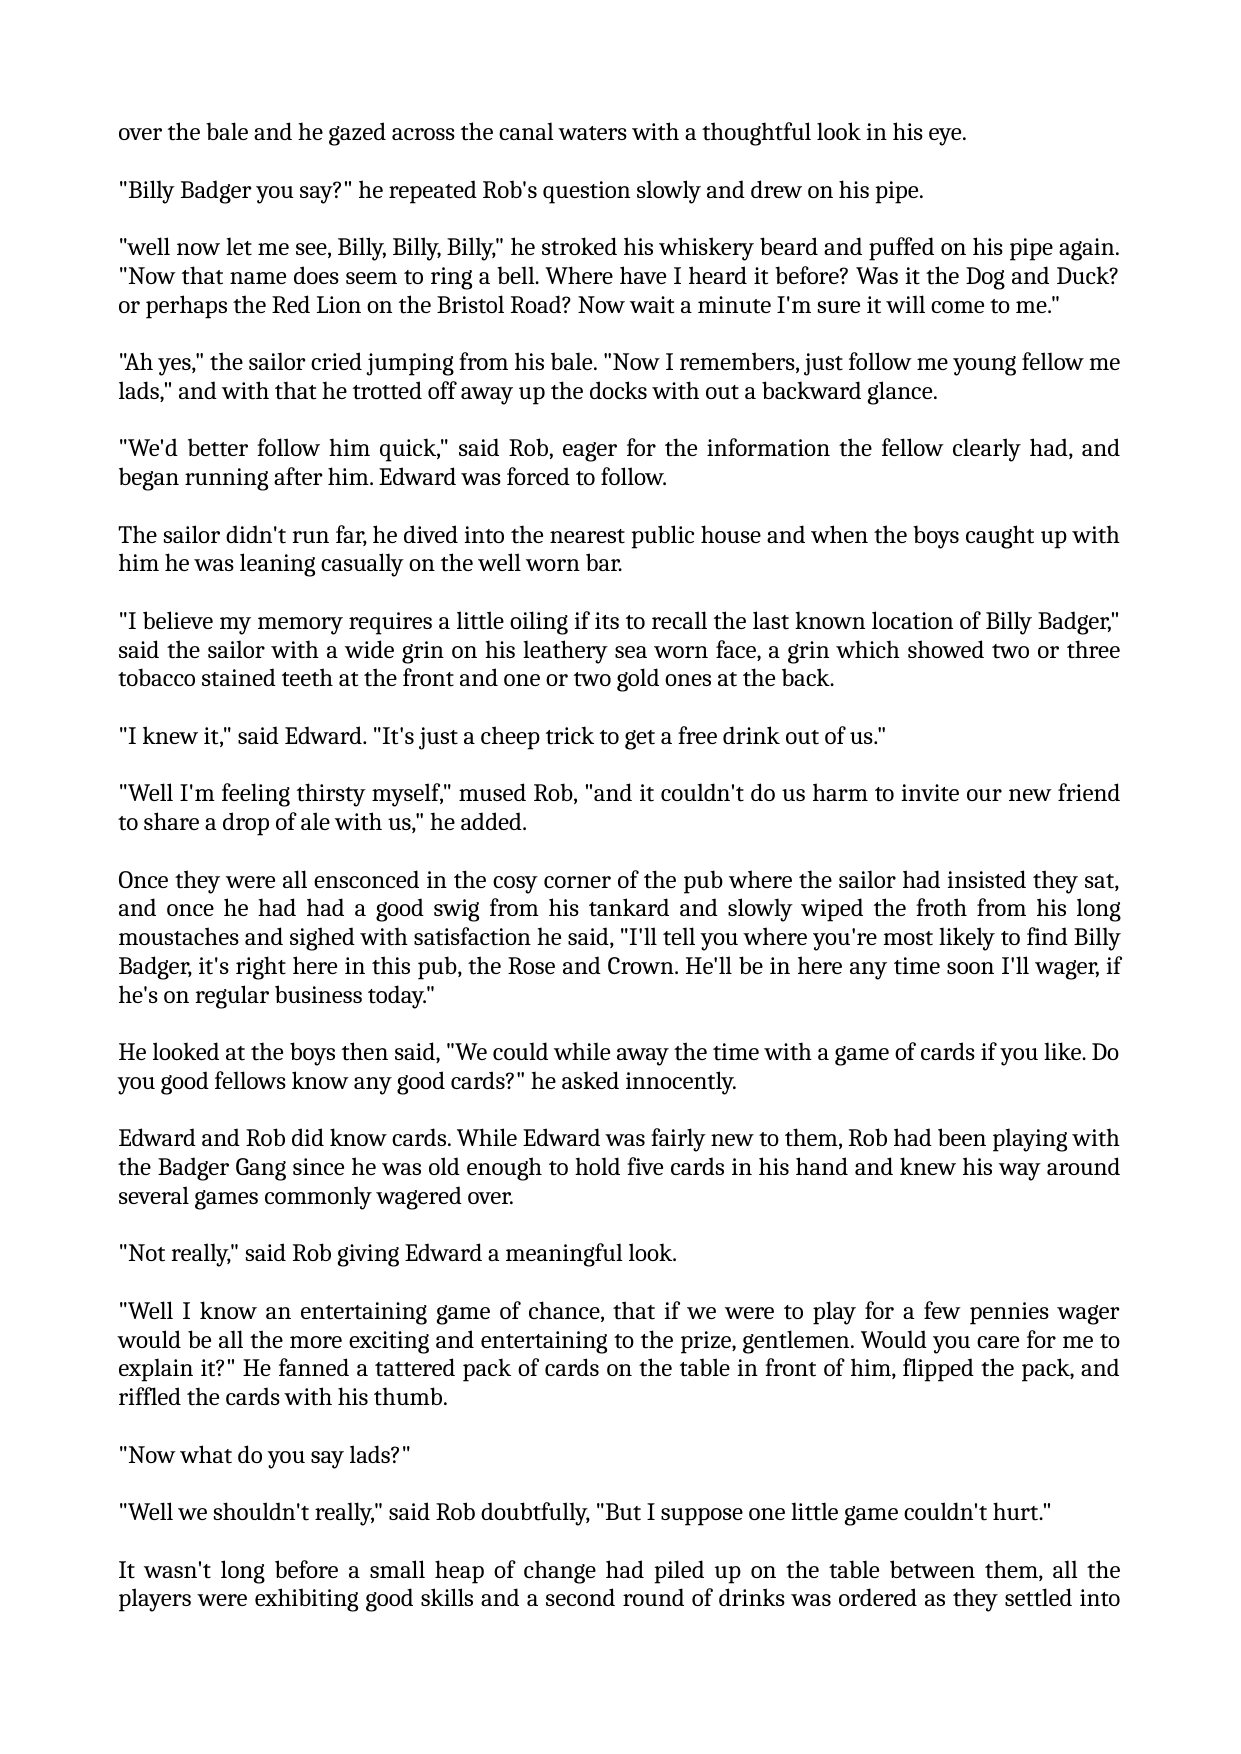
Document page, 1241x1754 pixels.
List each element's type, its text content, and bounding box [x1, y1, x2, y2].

text "Billy Badger you say?" he repeated Rob's question slowly and drew on his pipe. [118, 176, 1122, 204]
text "We'd better follow him quick," said Rob, eager for the information the fellow clearly had, and began running after him. Edward was forced to follow. [118, 434, 1122, 492]
text over the bale and he gazed across the canal waters with a thoughtful look in his eye. [118, 118, 1122, 147]
text Once they were all ensconced in the cosy corner of the pub where the sailor had insisted they sat, and once he had had a good swig from his tankard and slowly wiped the froth from his long moustaches and sighed with satisfaction he said, "I'll tell you where you're most likely to find Billy Badger, it's right here in this pub, the Rose and Crown. He'll be in here any time soon I'll wager, if he's on regular business today." [118, 866, 1122, 1009]
text "Well we shouldn't really," said Rob doubtfully, "But I suppose one little game couldn't hurt." [118, 1498, 1122, 1527]
text "well now let me see, Billy, Billy, Billy," he stroked his whiskery beard and puffed on his pipe again. "Now that name does seem to ring a bell. Where have I heard it before? Was it the Dog and Duck? or perhaps the Red Lion on the Bristol Road? Now wait a minute I'm sure it will come to me." [118, 233, 1122, 319]
text "Not really," said Rob giving Edward a meaningful look. [118, 1239, 1122, 1268]
text "I knew it," said Edward. "It's just a cheep trick to get a free drink out of us." [118, 722, 1122, 751]
text "Ah yes," the sailor cried jumping from his bale. "Now I remembers, just follow me young fellow me lads," and with that he trotted off away up the docks with out a backward glance. [118, 348, 1122, 406]
text "Well I know an entertaining game of chance, that if we were to play for a few pennies wager would be all the more exciting and entertaining to the prize, gentlemen. Would you care for me to explain it?" He fanned a tattered pack of cards on the table in front of him, flipped the pack, and riffled the cards with his thumb. [118, 1297, 1122, 1412]
text It wasn't long before a small heap of change had piled up on the table between them, all the players were exhibiting good skills and a second round of drinks was ordered as they settled into [118, 1556, 1122, 1613]
text "I believe my memory requires a little oiling if its to recall the last known location of Billy Badger," said the sailor with a wide grin on his leathery sea worn face, a grin which showed two or three tobacco stained teeth at the front and one or two gold ones at the back. [118, 607, 1122, 693]
text "Now what do you say lads?" [118, 1441, 1122, 1469]
text He looked at the boys then said, "We could while away the time with a game of cards if you like. Do you good fellows know any good cards?" he asked innocently. [118, 1038, 1122, 1096]
text Edward and Rob did know cards. While Edward was fairly new to them, Rob had been playing with the Badger Gang since he was old enough to hold five cards in his hand and knew his way around several games commonly wagered over. [118, 1124, 1122, 1211]
text "Well I'm feeling thirsty myself," mused Rob, "and it couldn't do us harm to invite our new friend to share a drop of ale with us," he added. [118, 779, 1122, 837]
text The sailor didn't run far, he dived into the nearest public house and when the boys caught up with him he was leaning casually on the well worn bar. [118, 521, 1122, 578]
